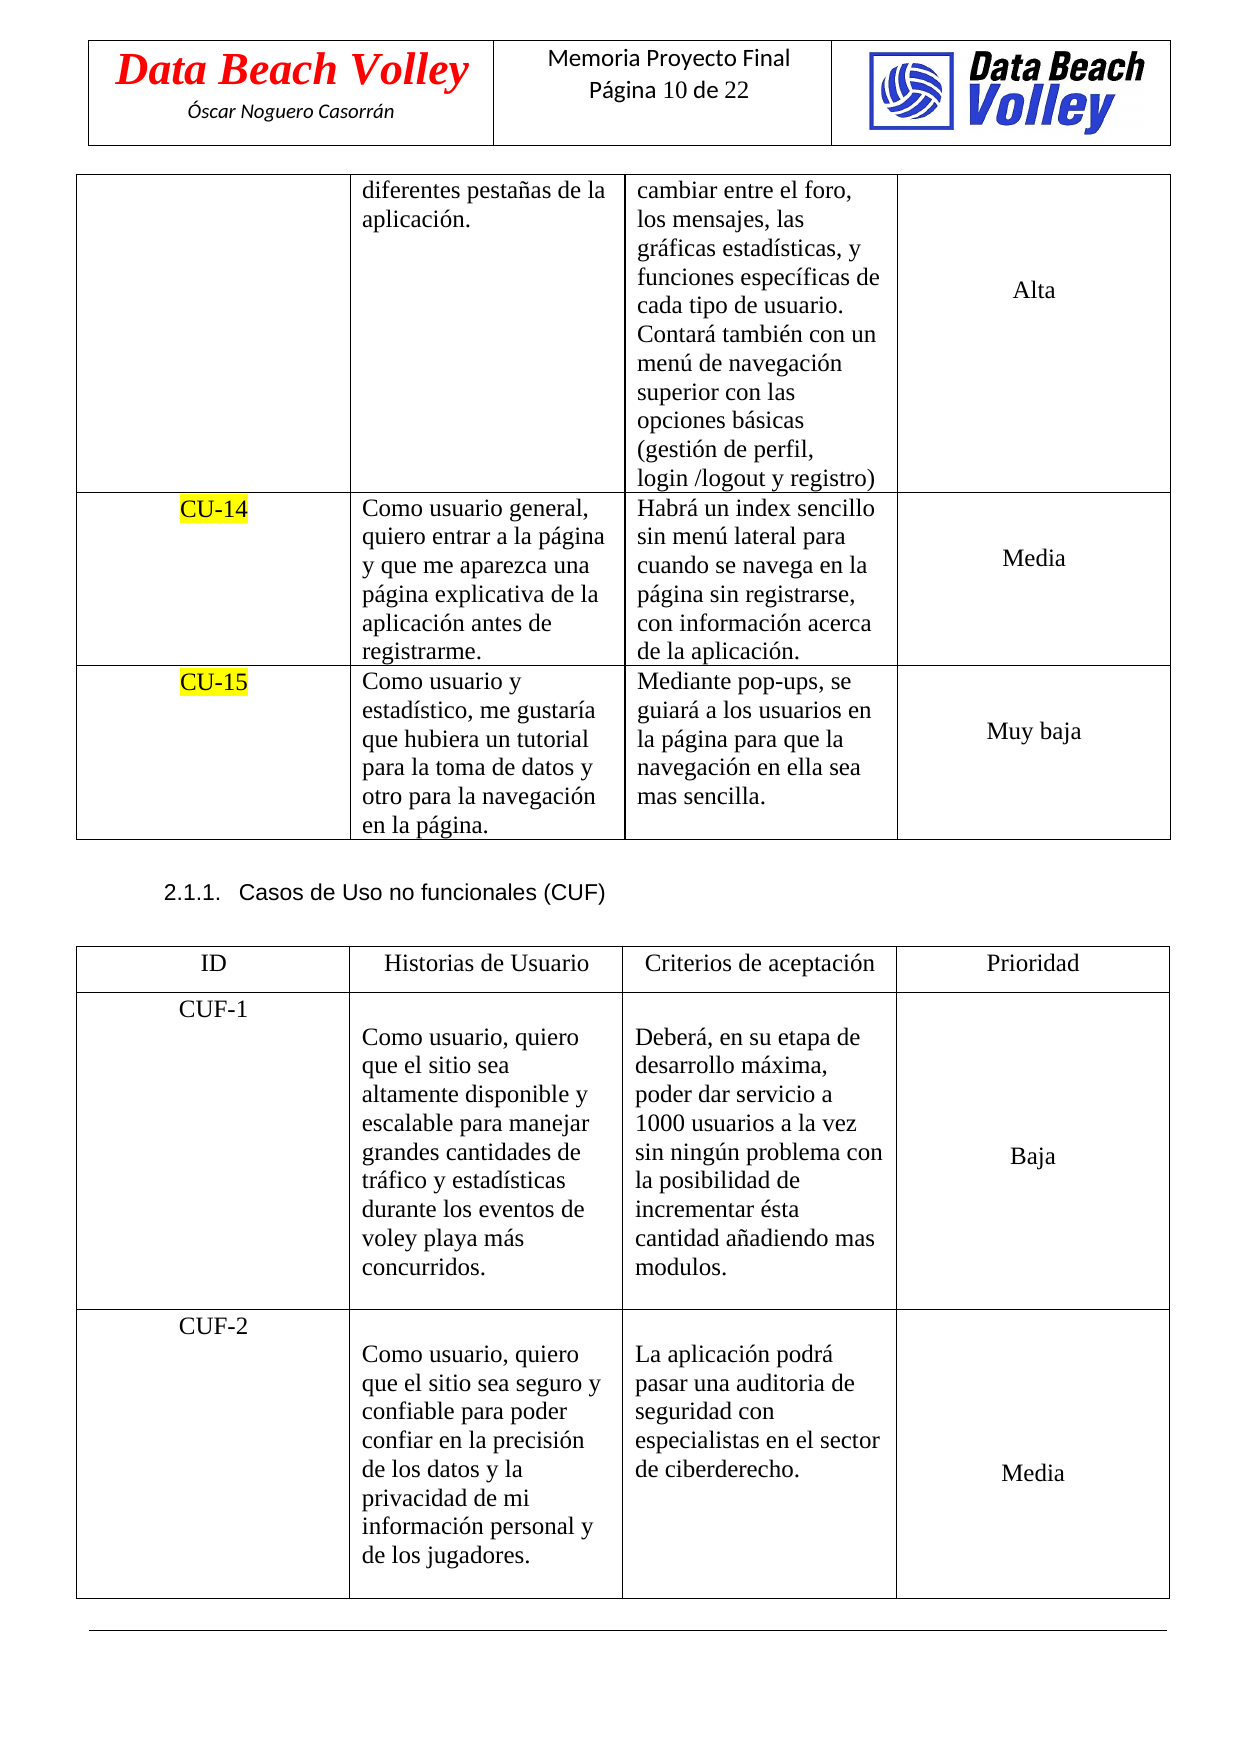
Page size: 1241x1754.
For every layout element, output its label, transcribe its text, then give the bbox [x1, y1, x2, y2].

table_header Historias de Usuario [350, 947, 622, 992]
table_header Criterios de aceptación [623, 947, 896, 992]
picture [867, 48, 1148, 137]
table_cell CU-15 [77, 666, 350, 839]
table_cell Deberá, en su etapa de desarrollo máxima, poder dar servicio a 1000 usuarios a la vez sin ningún problema con la posibilidad de incrementar ésta cantidad añadiendo mas modulos. [623, 993, 896, 1309]
table_header ID [77, 947, 349, 992]
table_cell Alta [898, 175, 1170, 492]
table_cell Como usuario general, quiero entrar a la página y que me aparezca una página explicativa de la aplicación antes de registrarme. [351, 493, 624, 665]
table_cell CU-14 [77, 493, 350, 665]
table_cell CUF-1 [77, 993, 349, 1309]
table_cell diferentes pestañas de la aplicación. [351, 175, 624, 492]
table_cell CUF-2 [77, 1310, 349, 1598]
table_cell Como usuario y estadístico, me gustaría que hubiera un tutorial para la toma de datos y otro para la navegación en la página. [351, 666, 624, 839]
table_cell La aplicación podrá pasar una auditoria de seguridad con especialistas en el sector de ciberderecho. [623, 1310, 896, 1598]
table_cell Muy baja [898, 666, 1170, 839]
table_header Prioridad [897, 947, 1169, 992]
table_cell Baja [897, 993, 1169, 1309]
table_cell Media [897, 1310, 1169, 1598]
table_cell Como usuario, quiero que el sitio sea seguro y confiable para poder confiar en la precisión de los datos y la privacidad de mi información personal y de los jugadores. [350, 1310, 622, 1598]
table_cell Como usuario, quiero que el sitio sea altamente disponible y escalable para manejar grandes cantidades de tráfico y estadísticas durante los eventos de voley playa más concurridos. [350, 993, 622, 1309]
table_cell Mediante pop-ups, se guiará a los usuarios en la página para que la navegación en ella sea mas sencilla. [626, 666, 897, 839]
table_cell [77, 175, 350, 492]
table_cell Media [898, 493, 1170, 665]
subtitle Casos de Uso no funcionales (CUF) [164, 878, 1167, 905]
table_cell Habrá un index sencillo sin menú lateral para cuando se navega en la página sin registrarse, con información acerca de la aplicación. [626, 493, 897, 665]
table_cell cambiar entre el foro, los mensajes, las gráficas estadísticas, y funciones específicas de cada tipo de usuario. Contará también con un menú de navegación superior con las opciones básicas (gestión de perfil, login /logout y registro) [626, 175, 897, 492]
